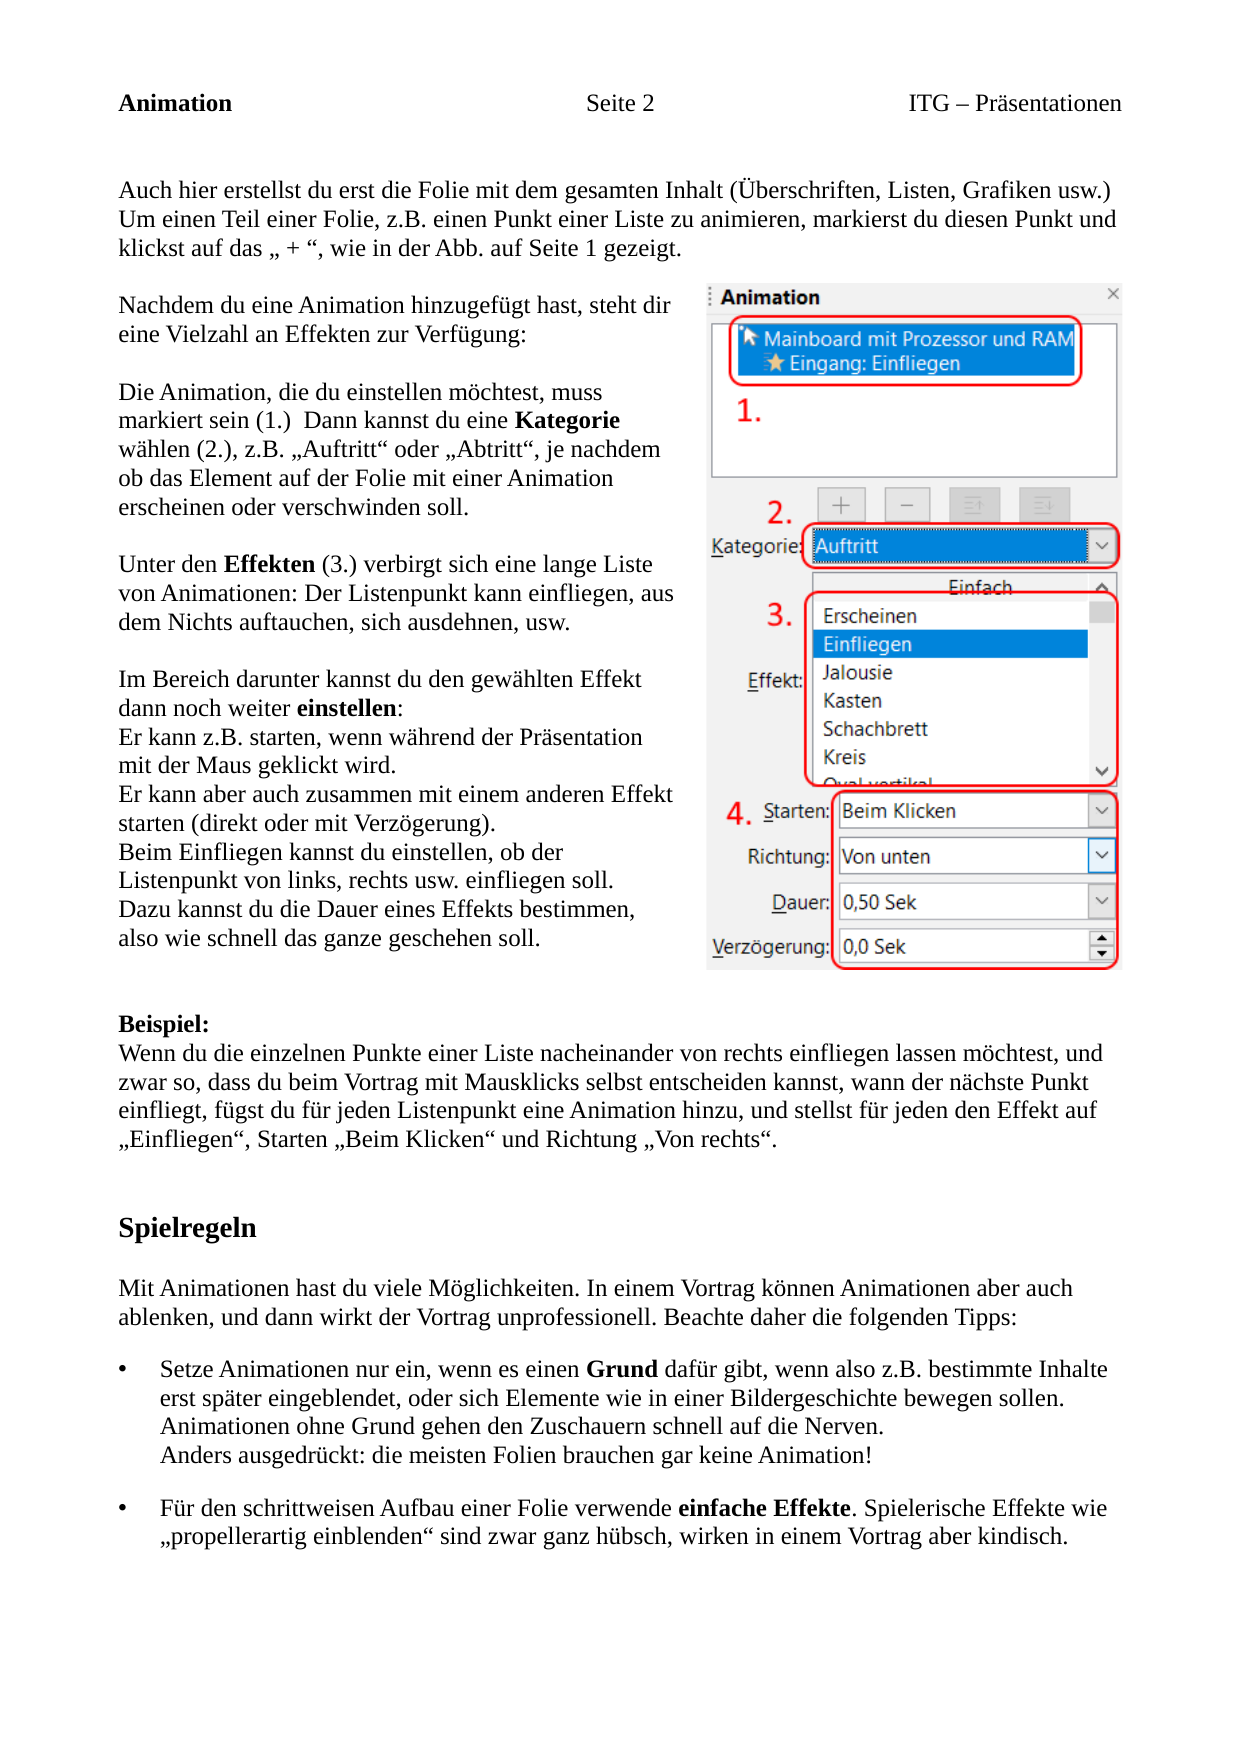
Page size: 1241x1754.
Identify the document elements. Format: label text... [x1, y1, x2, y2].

text Er kann aber auch zusammen mit einem anderen Effekt starten (direkt oder mit Verzögerung). [118, 779, 706, 837]
text Er kann z.B. starten, wenn während der Präsentation mit der Maus geklickt wird. [118, 722, 706, 779]
text Um einen Teil einer Folie, z.B. einen Punkt einer Liste zu animieren, markierst du diesen Punkt und klickst auf das „ + “, wie in der Abb. auf Seite 1 gezeigt. [118, 204, 1122, 262]
text Spielregeln [118, 1211, 1122, 1244]
text Wenn du die einzelnen Punkte einer Liste nacheinander von rechts einfliegen lassen möchtest, und zwar so, dass du beim Vortrag mit Mausklicks selbst entscheiden kannst, wann der nächste Punkt einfliegt, fügst du für jeden Listenpunkt eine Animation hinzu, und stellst für jeden den Effekt auf „Einfliegen“, Starten „Beim Klicken“ und Richtung „Von rechts“. [118, 1038, 1122, 1153]
text Dazu kannst du die Dauer eines Effekts bestimmen, also wie schnell das ganze geschehen soll. [118, 894, 706, 952]
list Für den schrittweisen Aufbau einer Folie verwende einfache Effekte. Spielerische Effekte wie „propellerartig einblenden“ sind zwar ganz hübsch, wirken in einem Vortrag aber kindisch. [118, 1493, 1122, 1550]
text Beispiel: [118, 1009, 1122, 1038]
text Nachdem du eine Animation hinzugefügt hast, steht dir eine Vielzahl an Effekten zur Verfügung: [118, 291, 706, 348]
text Beim Einfliegen kannst du einstellen, ob der Listenpunkt von links, rechts usw. einfliegen soll. [118, 837, 706, 894]
picture [706, 283, 1123, 970]
text Unter den Effekten (3.) verbirgt sich eine lange Liste von Animationen: Der Listenpunkt kann einfliegen, aus dem Nichts auftauchen, sich ausdehnen, usw. [118, 549, 706, 636]
text Mit Animationen hast du viele Möglichkeiten. In einem Vortrag können Animationen aber auch ablenken, und dann wirkt der Vortrag unprofessionell. Beachte daher die folgenden Tipps: [118, 1273, 1122, 1330]
list Setze Animationen nur ein, wenn es einen Grund dafür gibt, wenn also z.B. bestimmte Inhalte erst später eingeblendet, oder sich Elemente wie in einer Bildergeschichte bewegen sollen. Animationen ohne Grund gehen den Zuschauern schnell auf die Nerven. Anders ausgedrückt: die meisten Folien brauchen gar keine Animation! [118, 1354, 1122, 1469]
text Die Animation, die du einstellen möchtest, muss markiert sein (1.) Dann kannst du eine Kategorie wählen (2.), z.B. „Auftritt“ oder „Abtritt“, je nachdem ob das Element auf der Folie mit einer Animation erscheinen oder verschwinden soll. [118, 377, 706, 521]
text Auch hier erstellst du erst die Folie mit dem gesamten Inhalt (Überschriften, Listen, Grafiken usw.) [118, 176, 1122, 204]
text Im Bereich darunter kannst du den gewählten Effekt dann noch weiter einstellen: [118, 664, 706, 722]
